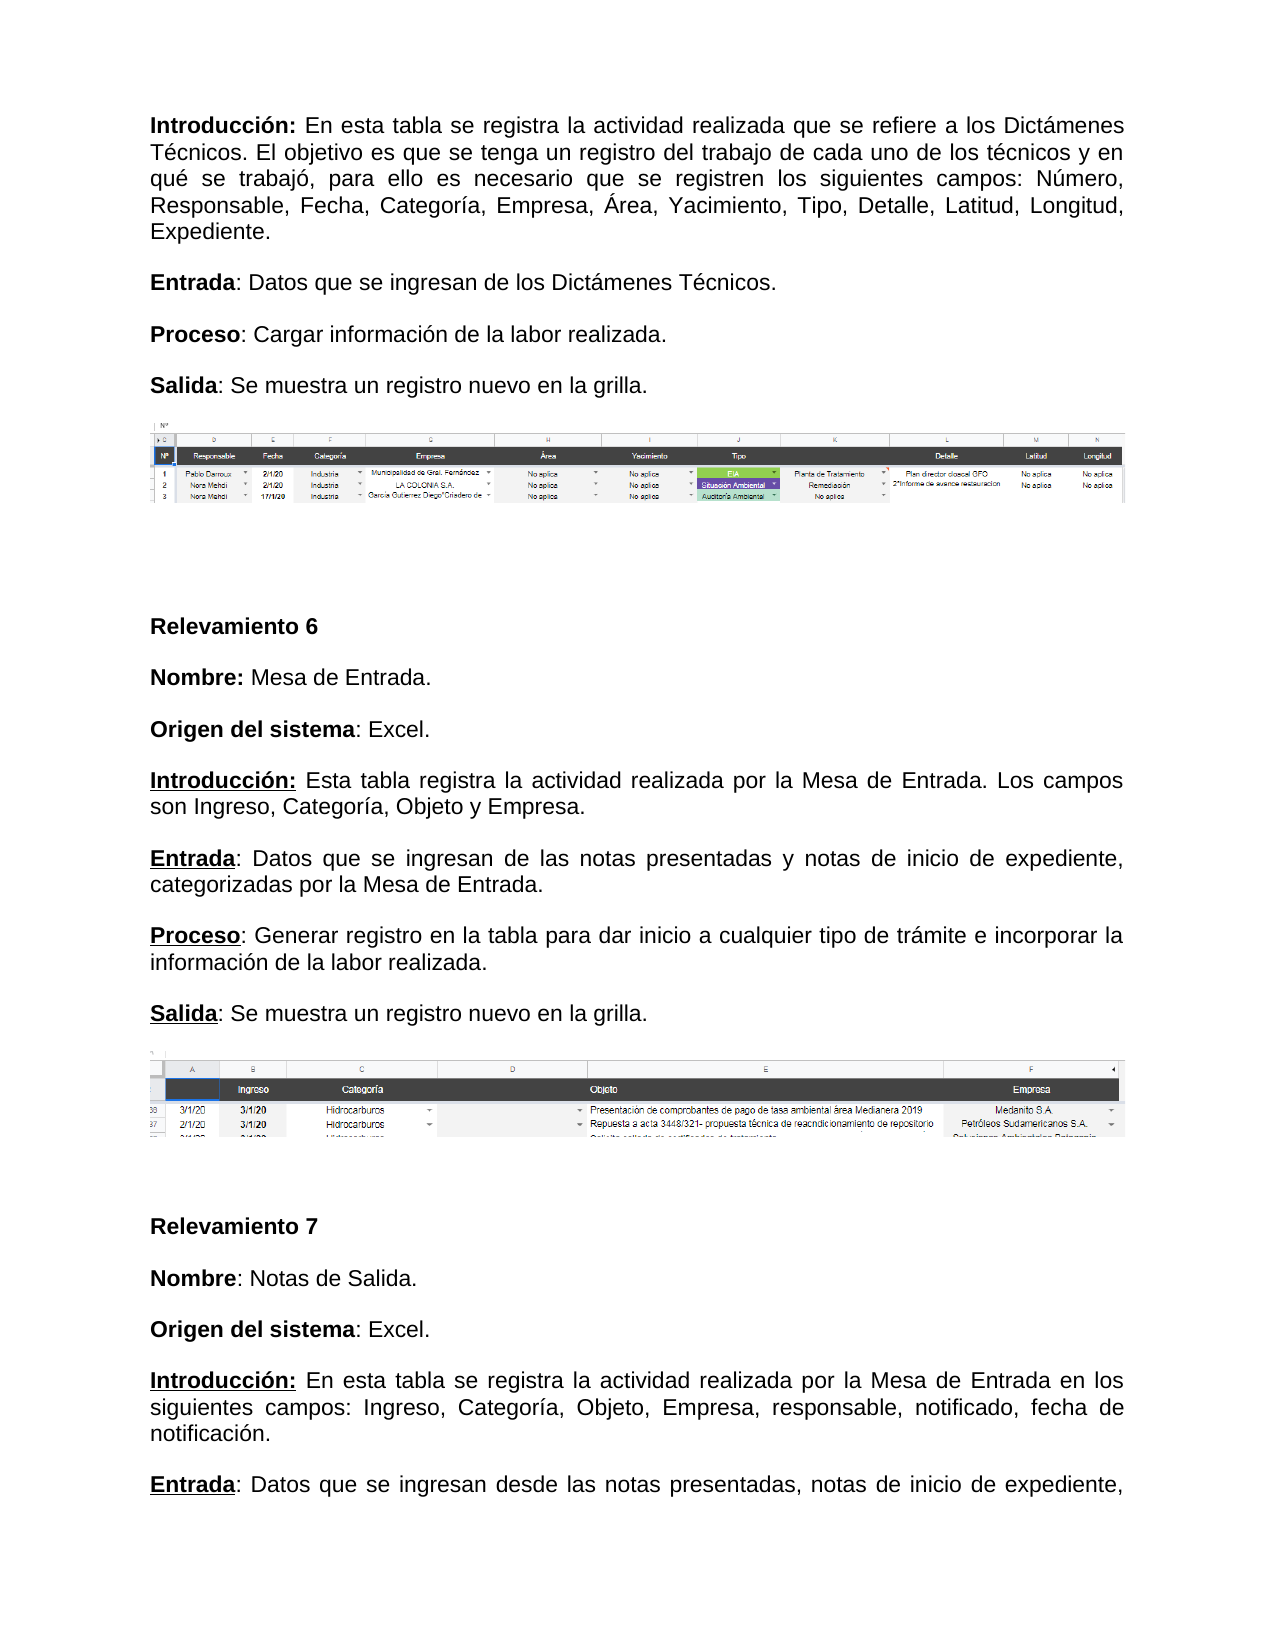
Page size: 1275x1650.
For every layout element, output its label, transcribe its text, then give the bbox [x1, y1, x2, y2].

text Relevamiento 7 [150, 1213, 1125, 1239]
text Proceso: Generar registro en la tabla para dar inicio a cualquier tipo de trámite e incorporar la información de la labor realizada. [150, 922, 1125, 975]
picture [150, 1051, 1125, 1137]
text Nombre: Notas de Salida. [150, 1264, 1125, 1291]
text Relevamiento 6 [150, 613, 1125, 639]
text Entrada: Datos que se ingresan de los Dictámenes Técnicos. [150, 269, 1125, 296]
text Introducción: En esta tabla se registra la actividad realizada que se refiere a los Dictámenes Técnicos. El objetivo es que se tenga un registro del trabajo de cada uno de los técnicos y en qué se trabajó, para ello es necesario que se registren los siguientes campos: Número, Responsable, Fecha, Categoría, Empresa, Área, Yacimiento, Tipo, Detalle, Latitud, Longitud, Expediente. [150, 112, 1125, 244]
text Salida: Se muestra un registro nuevo en la grilla. [150, 1000, 1125, 1026]
picture [150, 423, 1125, 503]
text Introducción: Esta tabla registra la actividad realizada por la Mesa de Entrada. Los campos son Ingreso, Categoría, Objeto y Empresa. [150, 767, 1125, 820]
text Entrada: Datos que se ingresan de las notas presentadas y notas de inicio de expediente, categorizadas por la Mesa de Entrada. [150, 845, 1125, 897]
text Origen del sistema: Excel. [150, 716, 1125, 742]
text Salida: Se muestra un registro nuevo en la grilla. [150, 372, 1125, 398]
text Introducción: En esta tabla se registra la actividad realizada por la Mesa de Entrada en los siguientes campos: Ingreso, Categoría, Objeto, Empresa, responsable, notificado, fecha de notificación. [150, 1367, 1125, 1446]
text Nombre: Mesa de Entrada. [150, 664, 1125, 691]
text Origen del sistema: Excel. [150, 1316, 1125, 1342]
text Entrada: Datos que se ingresan desde las notas presentadas, notas de inicio de expediente, [150, 1471, 1125, 1498]
text Proceso: Cargar información de la labor realizada. [150, 321, 1125, 347]
